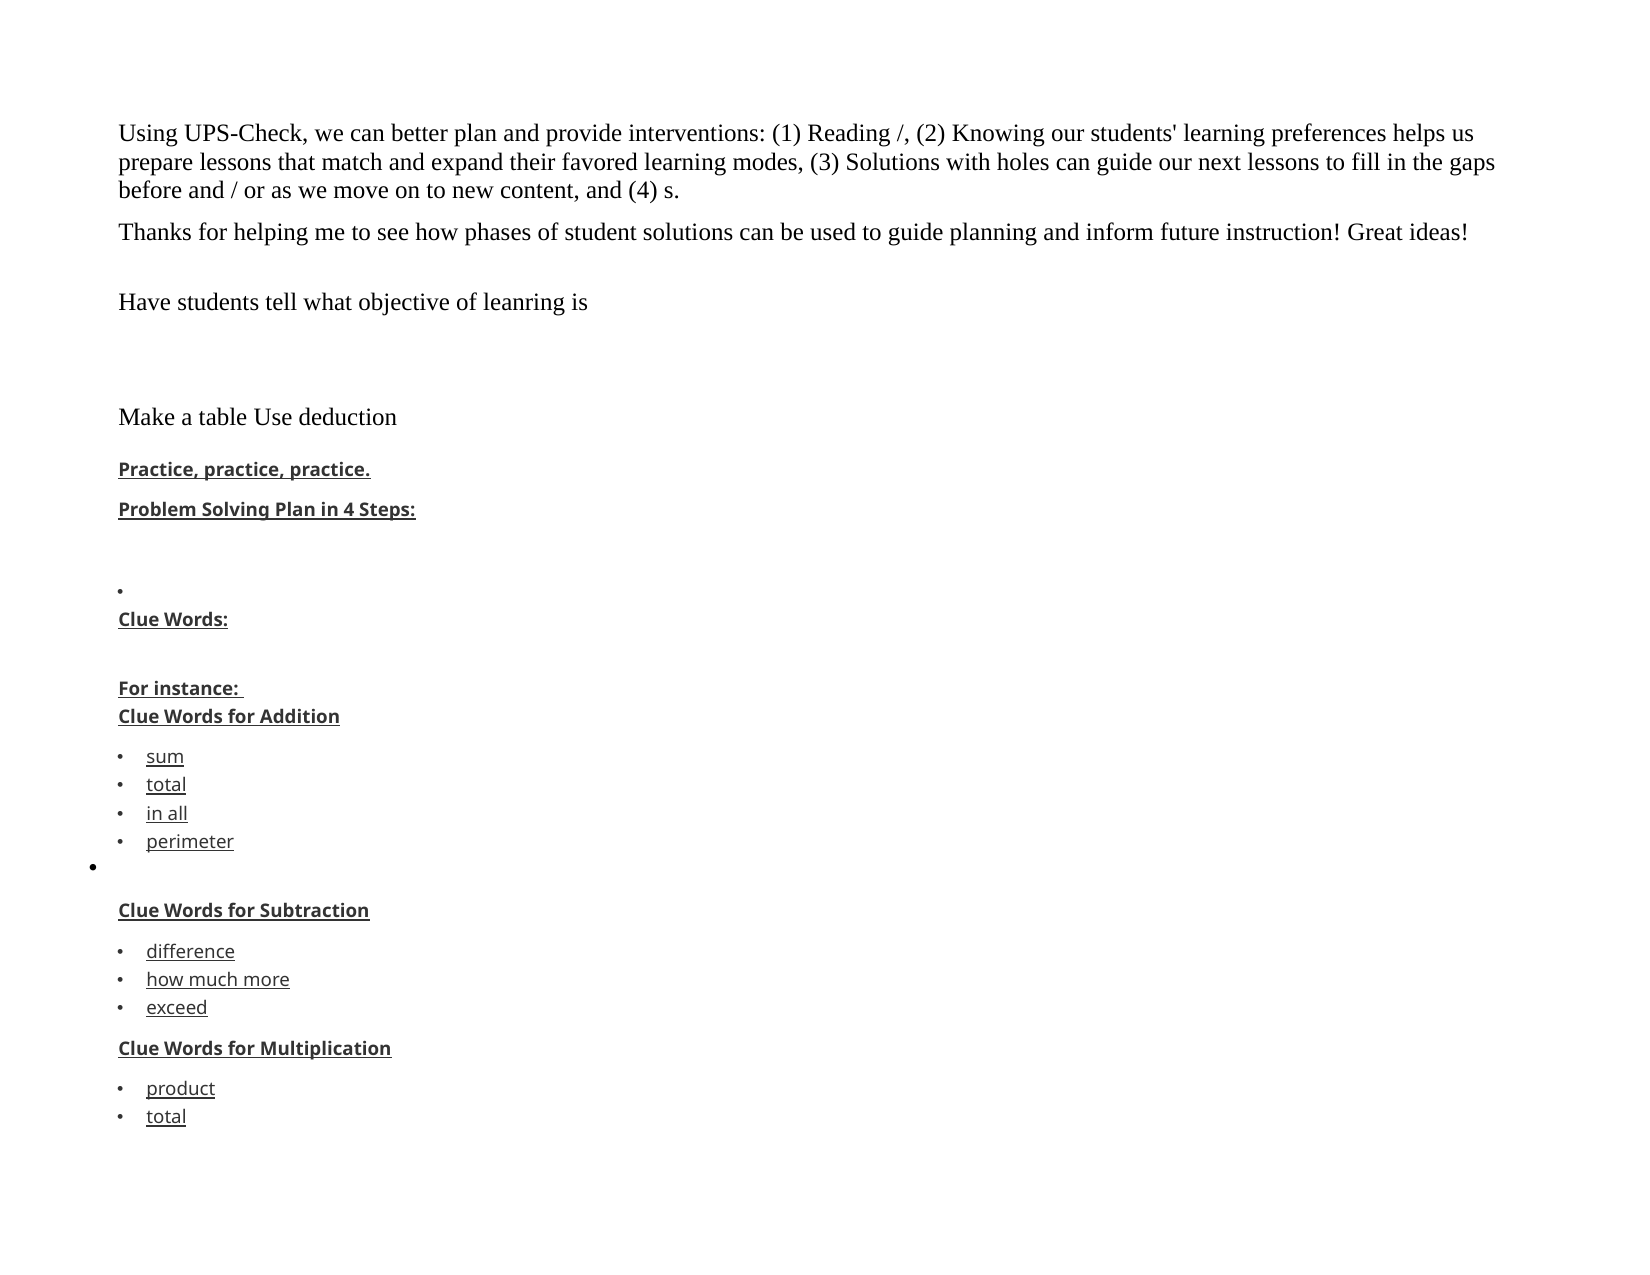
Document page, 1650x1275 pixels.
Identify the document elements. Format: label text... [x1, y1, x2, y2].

text Clue Words for Multiplication [118, 1032, 974, 1060]
list difference [146, 935, 974, 963]
list in all [146, 797, 974, 825]
text Practice, practice, practice. [118, 431, 1532, 482]
text Thanks for helping me to see how phases of student solutions can be used to guide planning and inform future instruction! Great ideas! [118, 217, 1532, 246]
list perimeter [146, 825, 974, 853]
text For instance: Clue Words for Addition [118, 644, 974, 728]
list total [146, 769, 974, 797]
text Make a table Use deduction [118, 402, 1532, 431]
text Using UPS-Check, we can better plan and provide interventions: (1) Reading /, (2) Knowing our students' learning preferences helps us prepare lessons that match and expand their favored learning modes, (3) Solutions with holes can guide our next lessons to fill in the gaps before and / or as we move on to new content, and (4) s. [118, 118, 1532, 204]
text Problem Solving Plan in 4 Steps: [118, 494, 974, 522]
list sum [146, 741, 974, 769]
list how much more [146, 963, 974, 992]
text Clue Words: [118, 603, 974, 632]
text Clue Words for Subtraction [118, 895, 974, 923]
list product [146, 1073, 974, 1101]
list exceed [146, 992, 974, 1020]
text Have students tell what objective of leanring is [118, 287, 1532, 316]
list total [146, 1101, 974, 1129]
